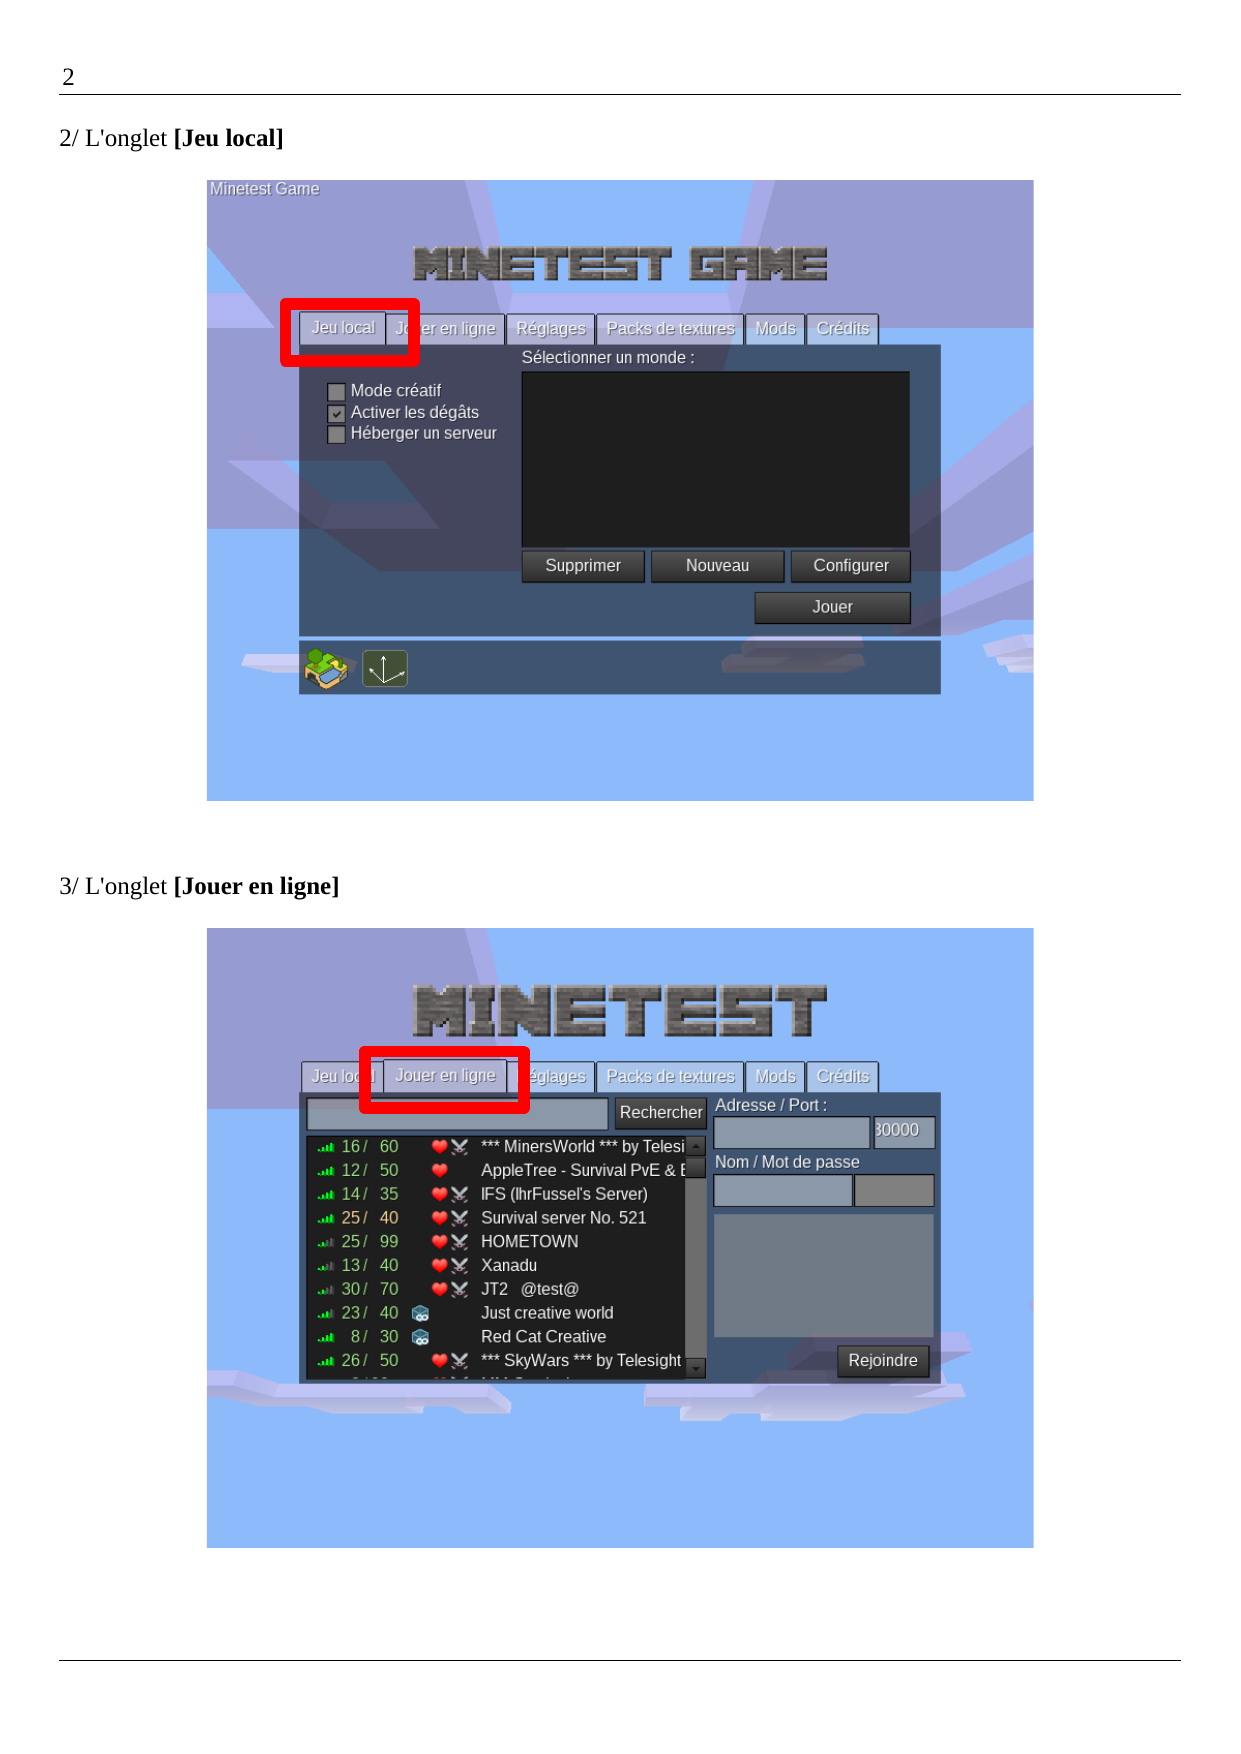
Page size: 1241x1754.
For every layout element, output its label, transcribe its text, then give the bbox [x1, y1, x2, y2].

picture [206, 180, 1034, 801]
picture [206, 928, 1034, 1548]
text 2/ L'onglet [Jeu local] [59, 123, 1181, 152]
text 3/ L'onglet [Jouer en ligne] [59, 871, 1181, 899]
